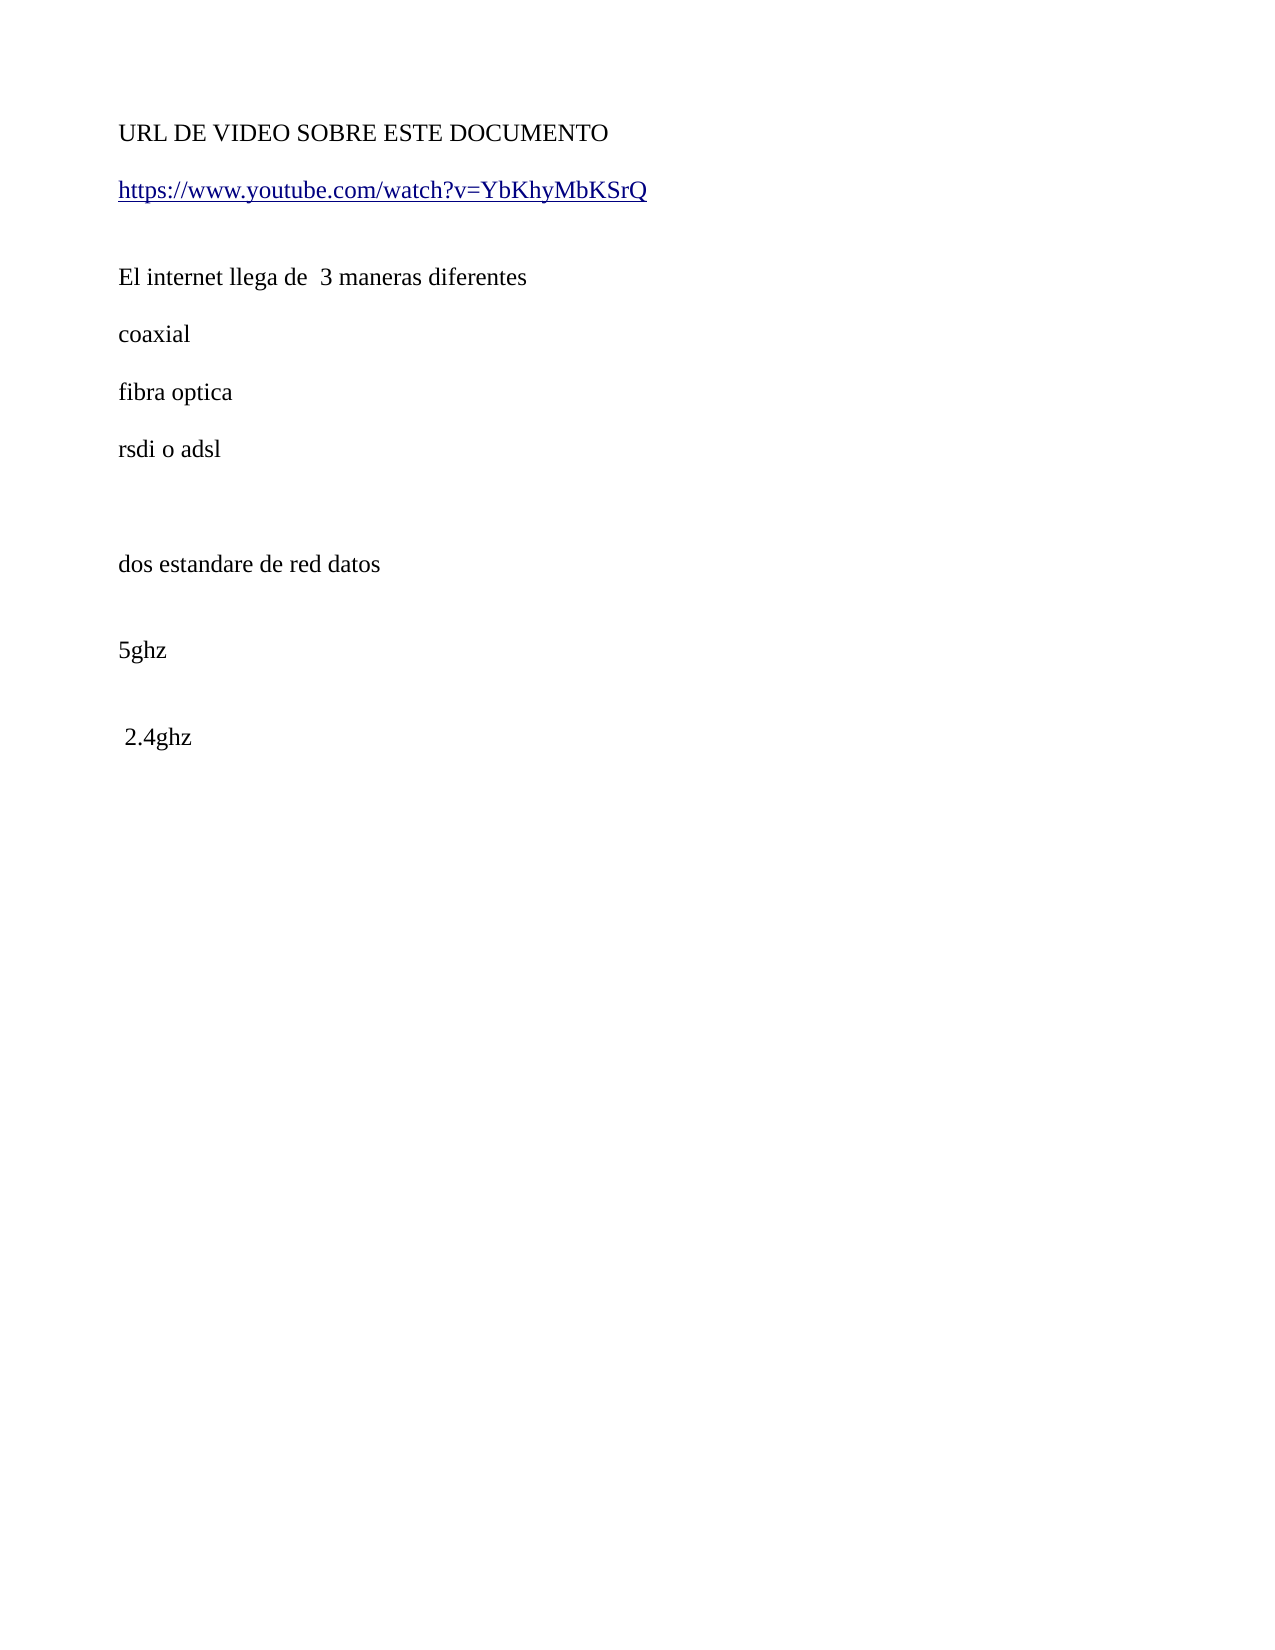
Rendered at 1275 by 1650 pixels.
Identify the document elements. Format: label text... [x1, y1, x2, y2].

text 2.4ghz [118, 722, 1157, 751]
text URL DE VIDEO SOBRE ESTE DOCUMENTO [118, 118, 1157, 147]
text 5ghz [118, 636, 1157, 664]
text dos estandare de red datos [118, 549, 1157, 578]
text coaxial [118, 319, 1157, 348]
text rsdi o adsl [118, 434, 1157, 463]
text https://www.youtube.com/watch?v=YbKhyMbKSrQ [118, 176, 1157, 204]
text fibra optica [118, 377, 1157, 406]
text El internet llega de 3 maneras diferentes [118, 262, 1157, 291]
